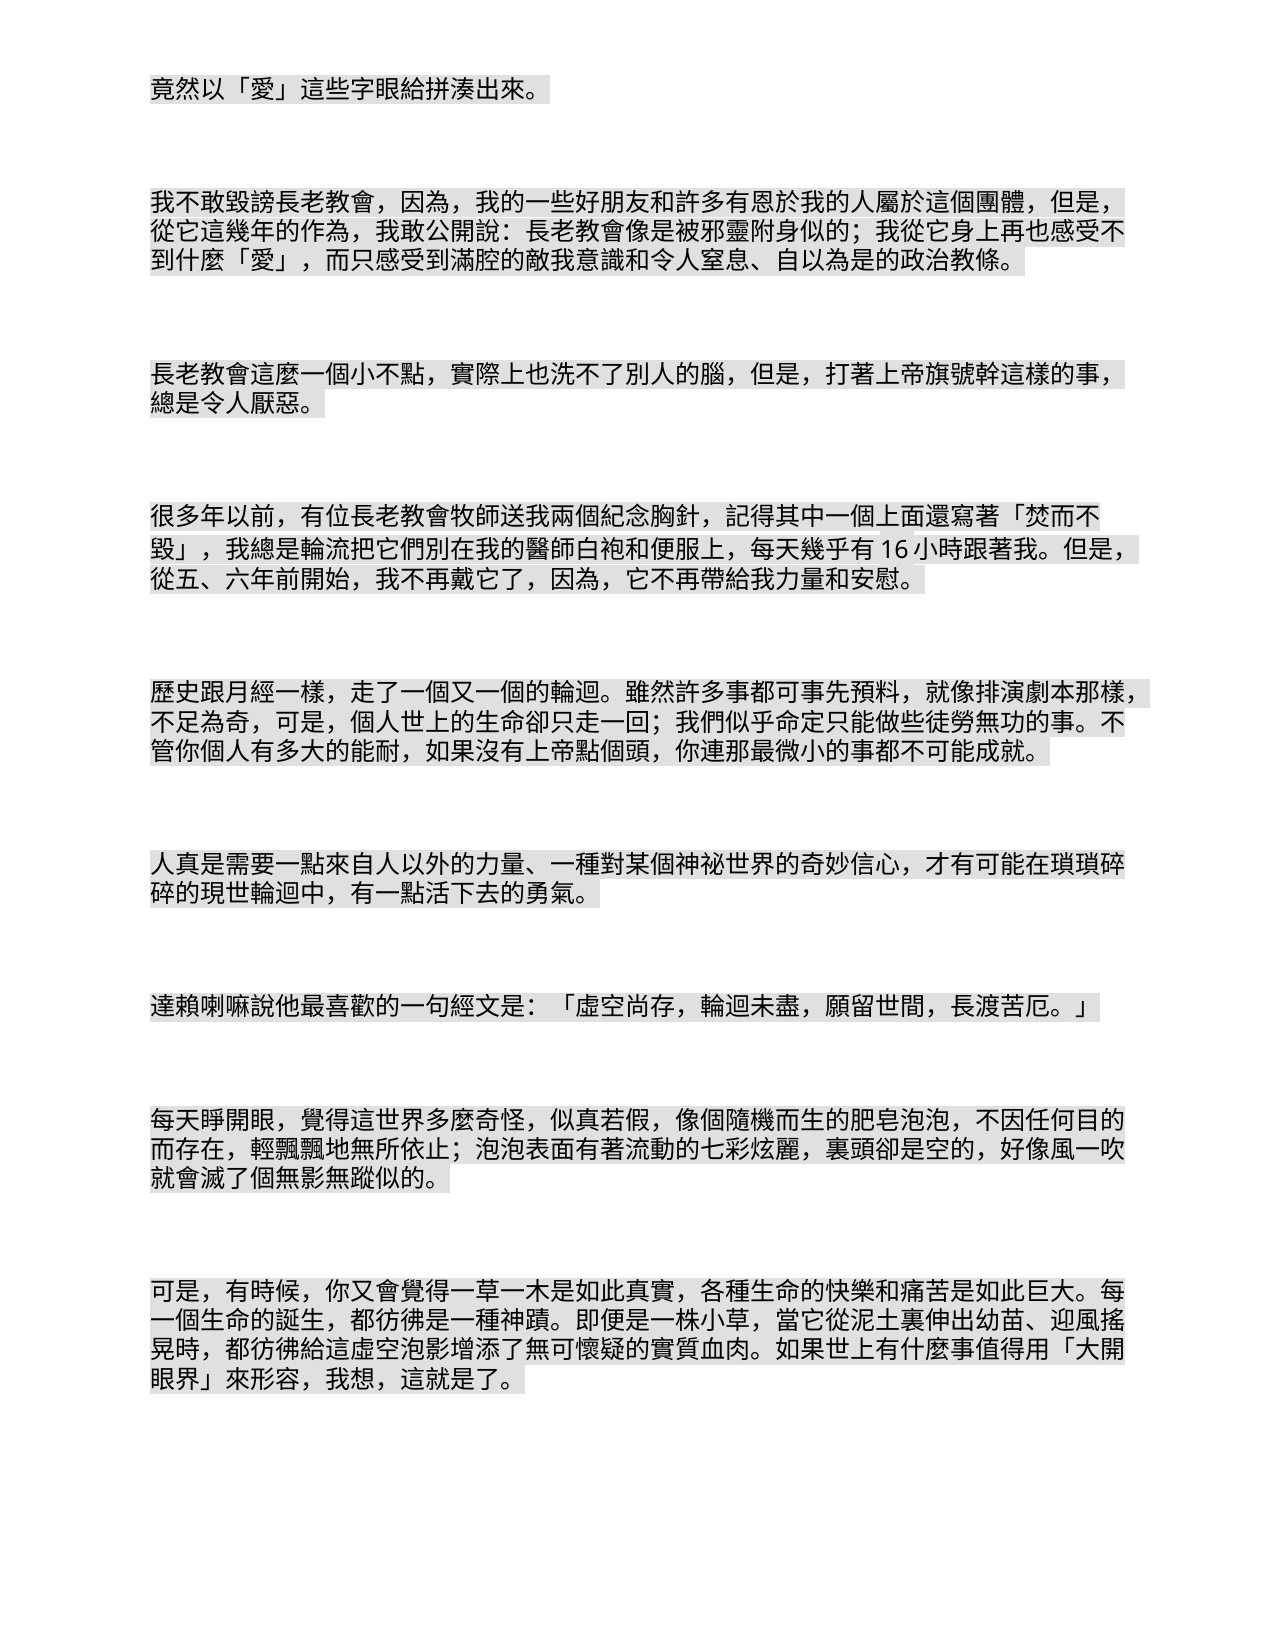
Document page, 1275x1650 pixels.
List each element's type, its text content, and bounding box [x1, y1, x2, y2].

text 很多年以前，有位長老教會牧師送我兩個紀念胸針，記得其中一個上面還寫著「焚而不毀」，我總是輪流把它們別在我的醫師白袍和便服上，每天幾乎有16小時跟著我。但是，從五、六年前開始，我不再戴它了，因為，它不再帶給我力量和安慰。 [150, 502, 1125, 594]
text 我不敢毀謗長老教會，因為，我的一些好朋友和許多有恩於我的人屬於這個團體，但是，從它這幾年的作為，我敢公開說：長老教會像是被邪靈附身似的；我從它身上再也感受不到什麼「愛」，而只感受到滿腔的敵我意識和令人窒息、自以為是的政治教條。 [150, 188, 1125, 276]
text 每天睜開眼，覺得這世界多麼奇怪，似真若假，像個隨機而生的肥皂泡泡，不因任何目的而存在，輕飄飄地無所依止；泡泡表面有著流動的七彩炫麗，裏頭卻是空的，好像風一吹就會滅了個無影無蹤似的。 [150, 1106, 1125, 1193]
text 歷史跟月經一樣，走了一個又一個的輪迴。雖然許多事都可事先預料，就像排演劇本那樣，不足為奇，可是，個人世上的生命卻只走一回；我們似乎命定只能做些徒勞無功的事。不管你個人有多大的能耐，如果沒有上帝點個頭，你連那最微小的事都不可能成就。 [150, 679, 1125, 766]
text 人真是需要一點來自人以外的力量、一種對某個神祕世界的奇妙信心，才有可能在瑣瑣碎碎的現世輪迴中，有一點活下去的勇氣。 [150, 850, 1125, 908]
text 可是，有時候，你又會覺得一草一木是如此真實，各種生命的快樂和痛苦是如此巨大。每一個生命的誕生，都彷彿是一種神蹟。即便是一株小草，當它從泥土裏伸出幼苗、迎風搖晃時，都彷彿給這虛空泡影增添了無可懷疑的實質血肉。如果世上有什麼事值得用「大開眼界」來形容，我想，這就是了。 [150, 1277, 1125, 1394]
text 長老教會這麼一個小不點，實際上也洗不了別人的腦，但是，打著上帝旗號幹這樣的事，總是令人厭惡。 [150, 360, 1125, 418]
text 每周看著唯一一份中文報紙「教會公報」，總感覺這不是一個宗教團體，而只是民進黨或某個「愛台灣」組織底下的一個「宗教文宣部」。它總是給我一種殺氣騰騰的恐怖感和壓迫感，用它自己罵別人的話來講，那就是「不斷製造仇恨」。奇怪的是，這些邪惡的話語，竟然以「愛」這些字眼給拼湊出來。 [150, 75, 1125, 104]
text 達賴喇嘛說他最喜歡的一句經文是：「虛空尚存，輪迴未盡，願留世間，長渡苦厄。」 [150, 993, 1125, 1022]
